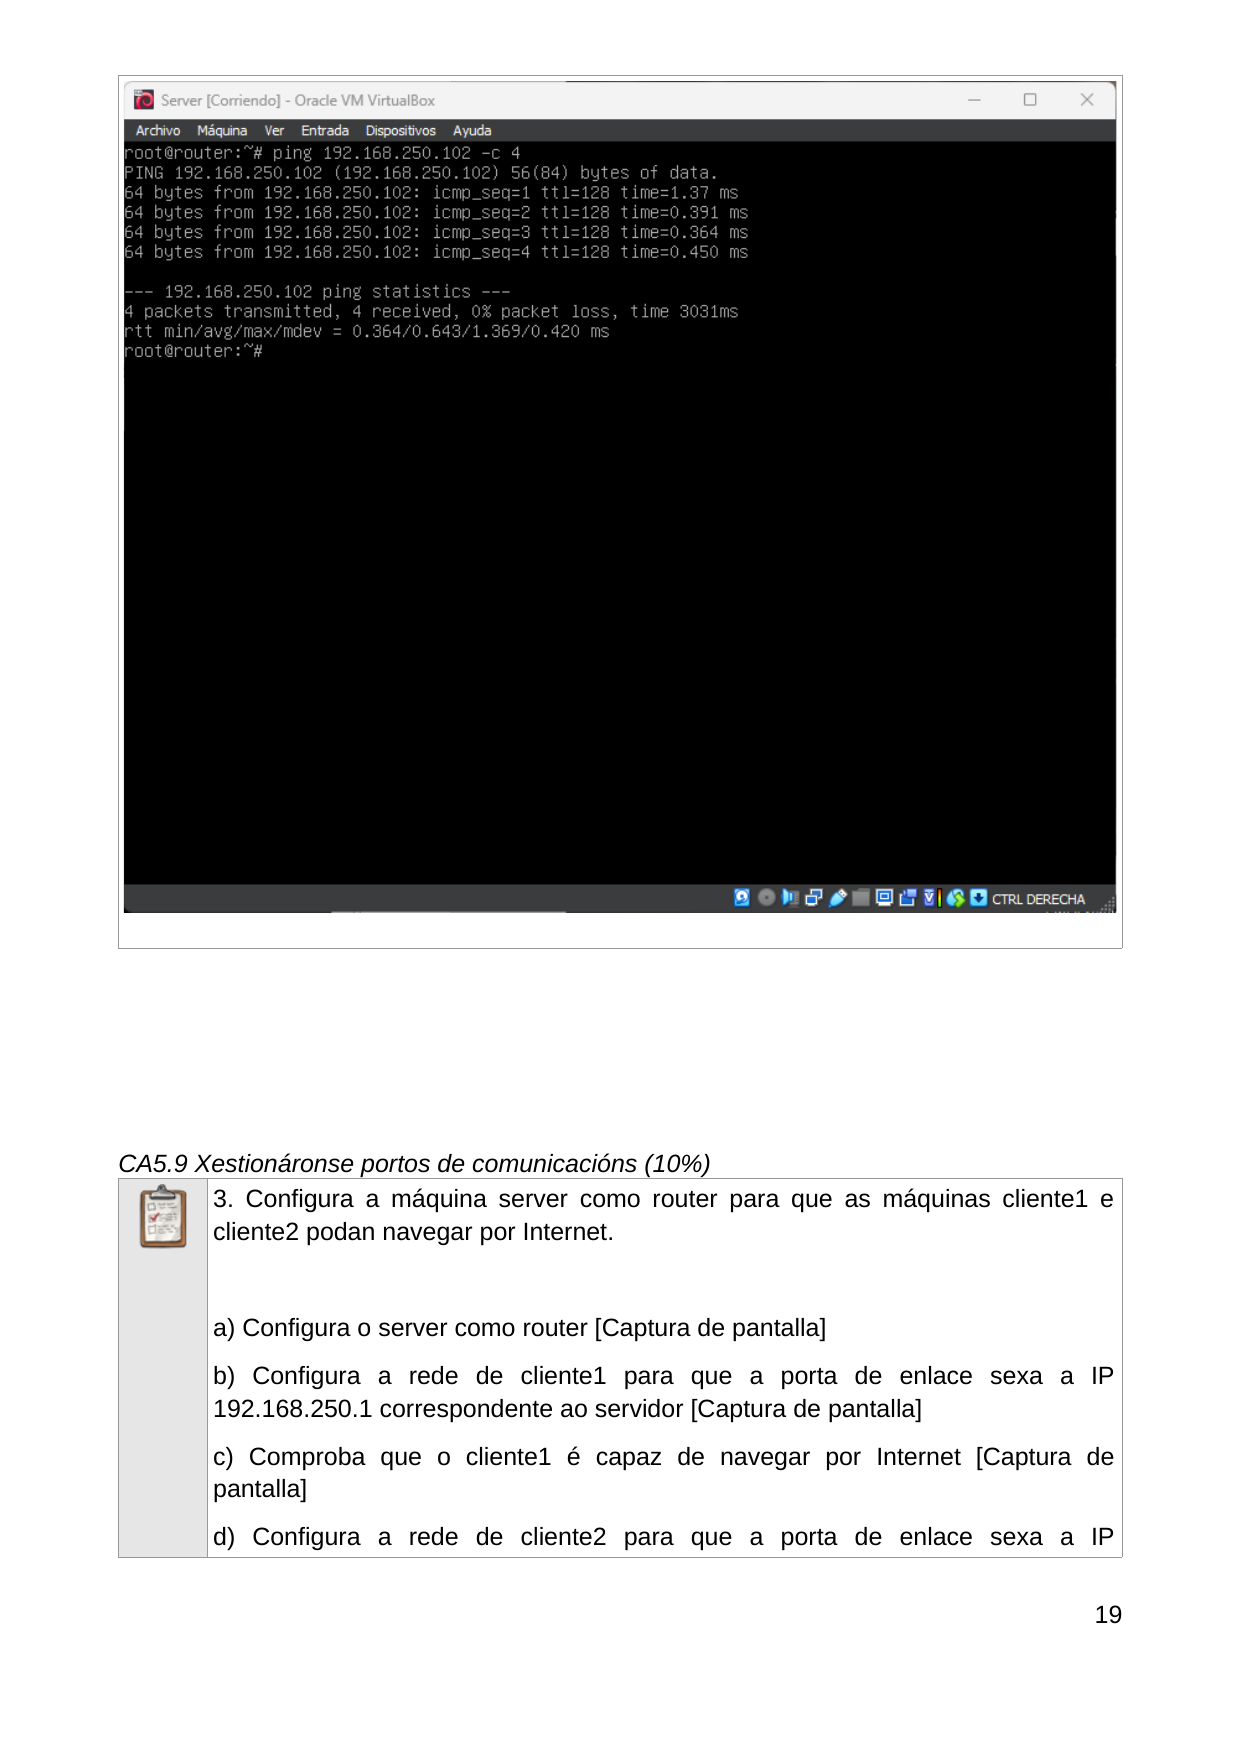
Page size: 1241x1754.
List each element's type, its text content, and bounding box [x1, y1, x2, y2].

text CA5.9 Xestionáronse portos de comunicacións (10%) [118, 1149, 1122, 1178]
table_header 3. Configura a máquina server como router para que as máquinas cliente1 e cliente2 podan navegar por Internet. a) Configura o server como router [Captura de pantalla] b) Configura a rede de cliente1 para que a porta de enlace sexa a IP 192.168.250.1 correspondente ao servidor [Captura de pantalla] c) Comproba que o cliente1 é capaz de navegar por Internet [Captura de pantalla] d) Configura a rede de cliente2 para que a porta de enlace sexa a IP [208, 1179, 1122, 1557]
table_header [119, 1179, 207, 1557]
table_cell [119, 76, 1122, 947]
